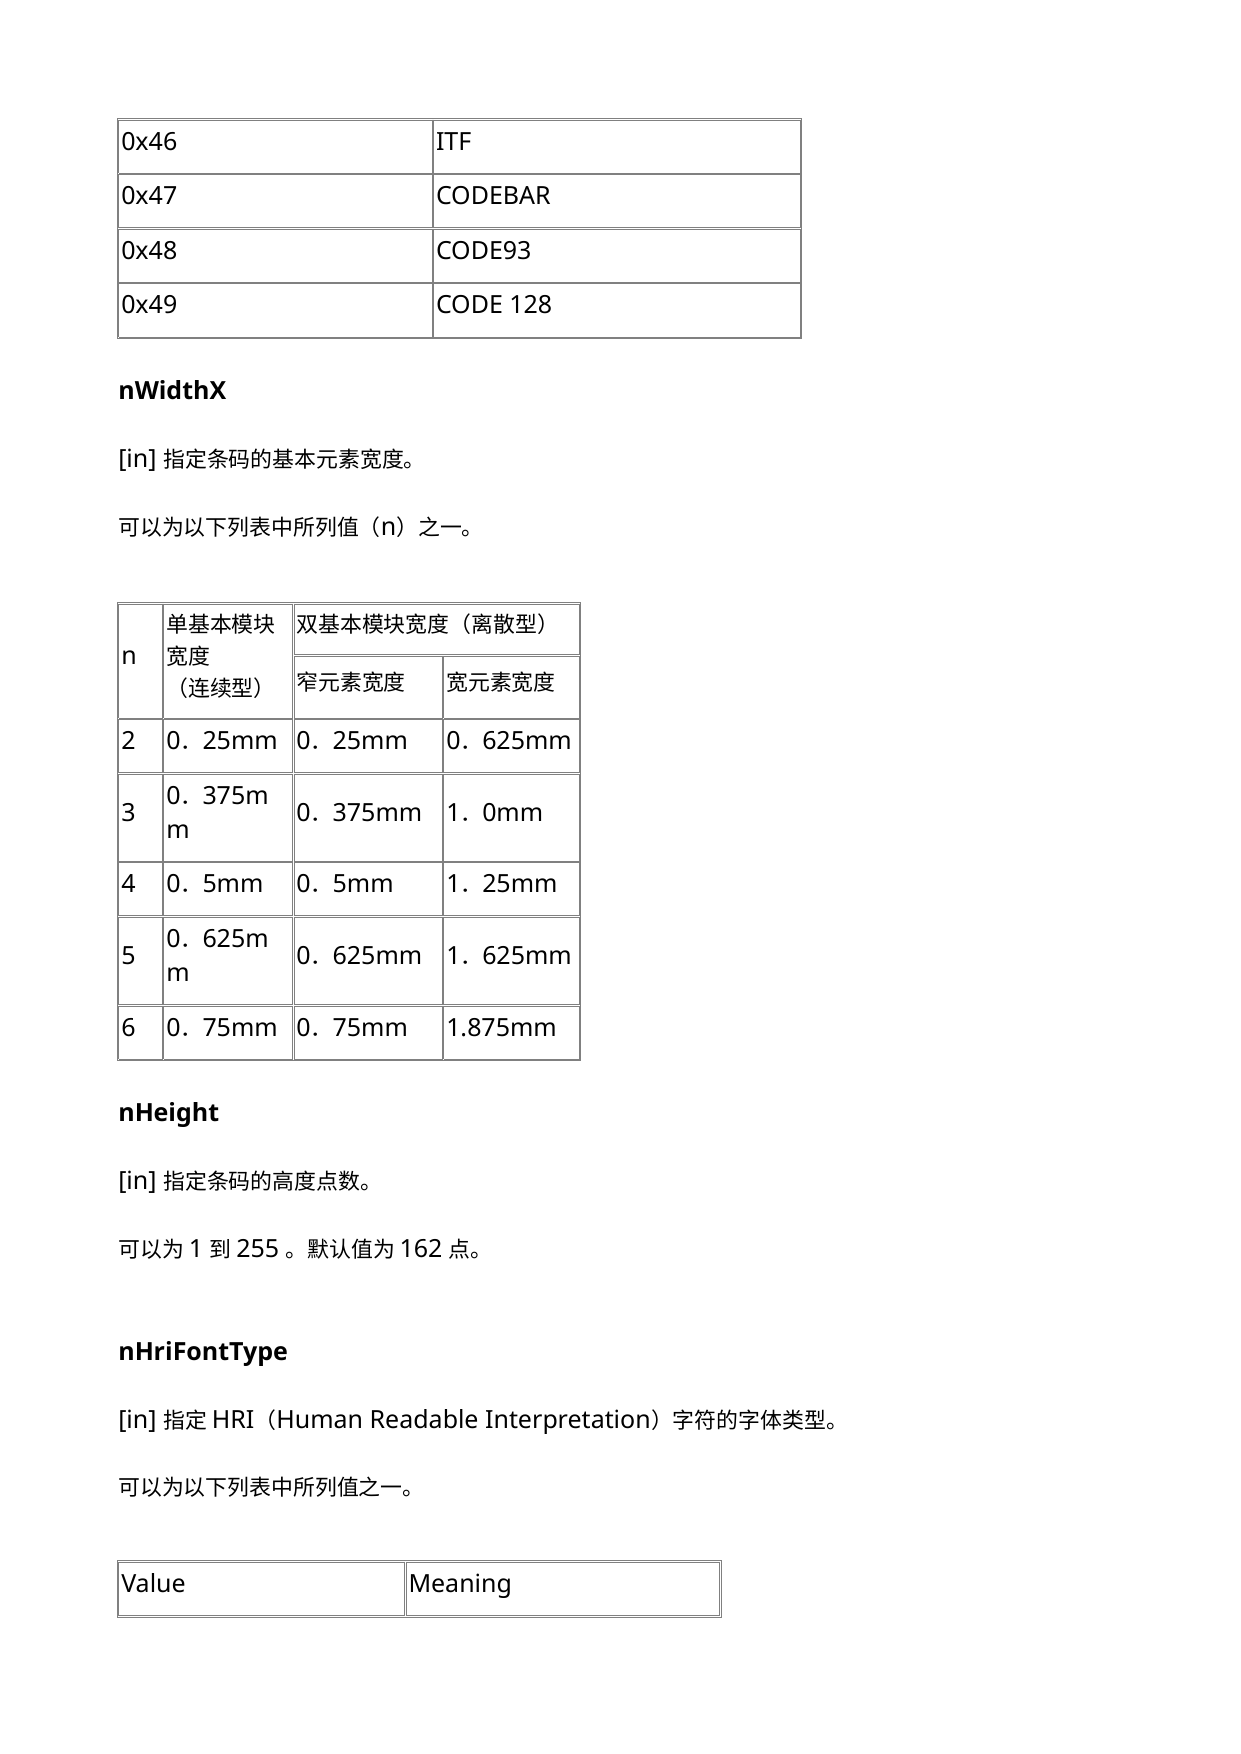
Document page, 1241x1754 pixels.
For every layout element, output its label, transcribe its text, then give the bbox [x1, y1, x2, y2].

table_cell 1．625mm [444, 918, 579, 1004]
table_cell 0．25mm [295, 720, 442, 772]
table_cell CODE 128 [434, 284, 800, 336]
table_cell 0x48 [119, 230, 432, 282]
table_cell 0x46 [119, 121, 432, 173]
table_cell 1．0mm [444, 775, 579, 861]
table_header Value [119, 1563, 404, 1615]
table_header 单基本模块宽度 （连续型） [164, 605, 292, 718]
table_header 双基本模块宽度（离散型） [295, 605, 579, 654]
table_cell 0．25mm [164, 720, 292, 772]
table_cell 窄元素宽度 [295, 657, 442, 718]
text nWidthX [in] 指定条码的基本元素宽度。 可以为以下列表中所列值（n）之一。 [118, 339, 1122, 543]
table_cell 6 [119, 1007, 162, 1059]
table_cell 0．625mm [295, 918, 442, 1004]
table_cell 4 [119, 863, 162, 915]
table_cell 0．625mm [164, 918, 292, 1004]
table_cell 0x47 [119, 175, 432, 227]
table_cell 0．375mm [164, 775, 292, 861]
table_cell 0x49 [119, 284, 432, 336]
table_cell 3 [119, 775, 162, 861]
table_cell 0．375mm [295, 775, 442, 861]
table_cell 5 [119, 918, 162, 1004]
table_cell 1．25mm [444, 863, 579, 915]
table_cell 0．75mm [164, 1007, 292, 1059]
table_cell CODE93 [434, 230, 800, 282]
table_cell 0．5mm [295, 863, 442, 915]
table_cell CODEBAR [434, 175, 800, 227]
text nHeight [in] 指定条码的高度点数。 可以为 1 到 255 。默认值为162 点。 nHriFontType [in] 指定 HRI（Human Readable Interpretation）字符的字体类型。 可以为以下列表中所列值之一。 [118, 1061, 1122, 1501]
table_header n [119, 605, 162, 718]
table_cell 1.875mm [444, 1007, 579, 1059]
table_cell 2 [119, 720, 162, 772]
table_cell 0．625mm [444, 720, 579, 772]
table_cell 0．75mm [295, 1007, 442, 1059]
table_header Meaning [407, 1563, 719, 1615]
table_cell 宽元素宽度 [444, 657, 579, 718]
table_cell 0．5mm [164, 863, 292, 915]
table_cell ITF [434, 121, 800, 173]
